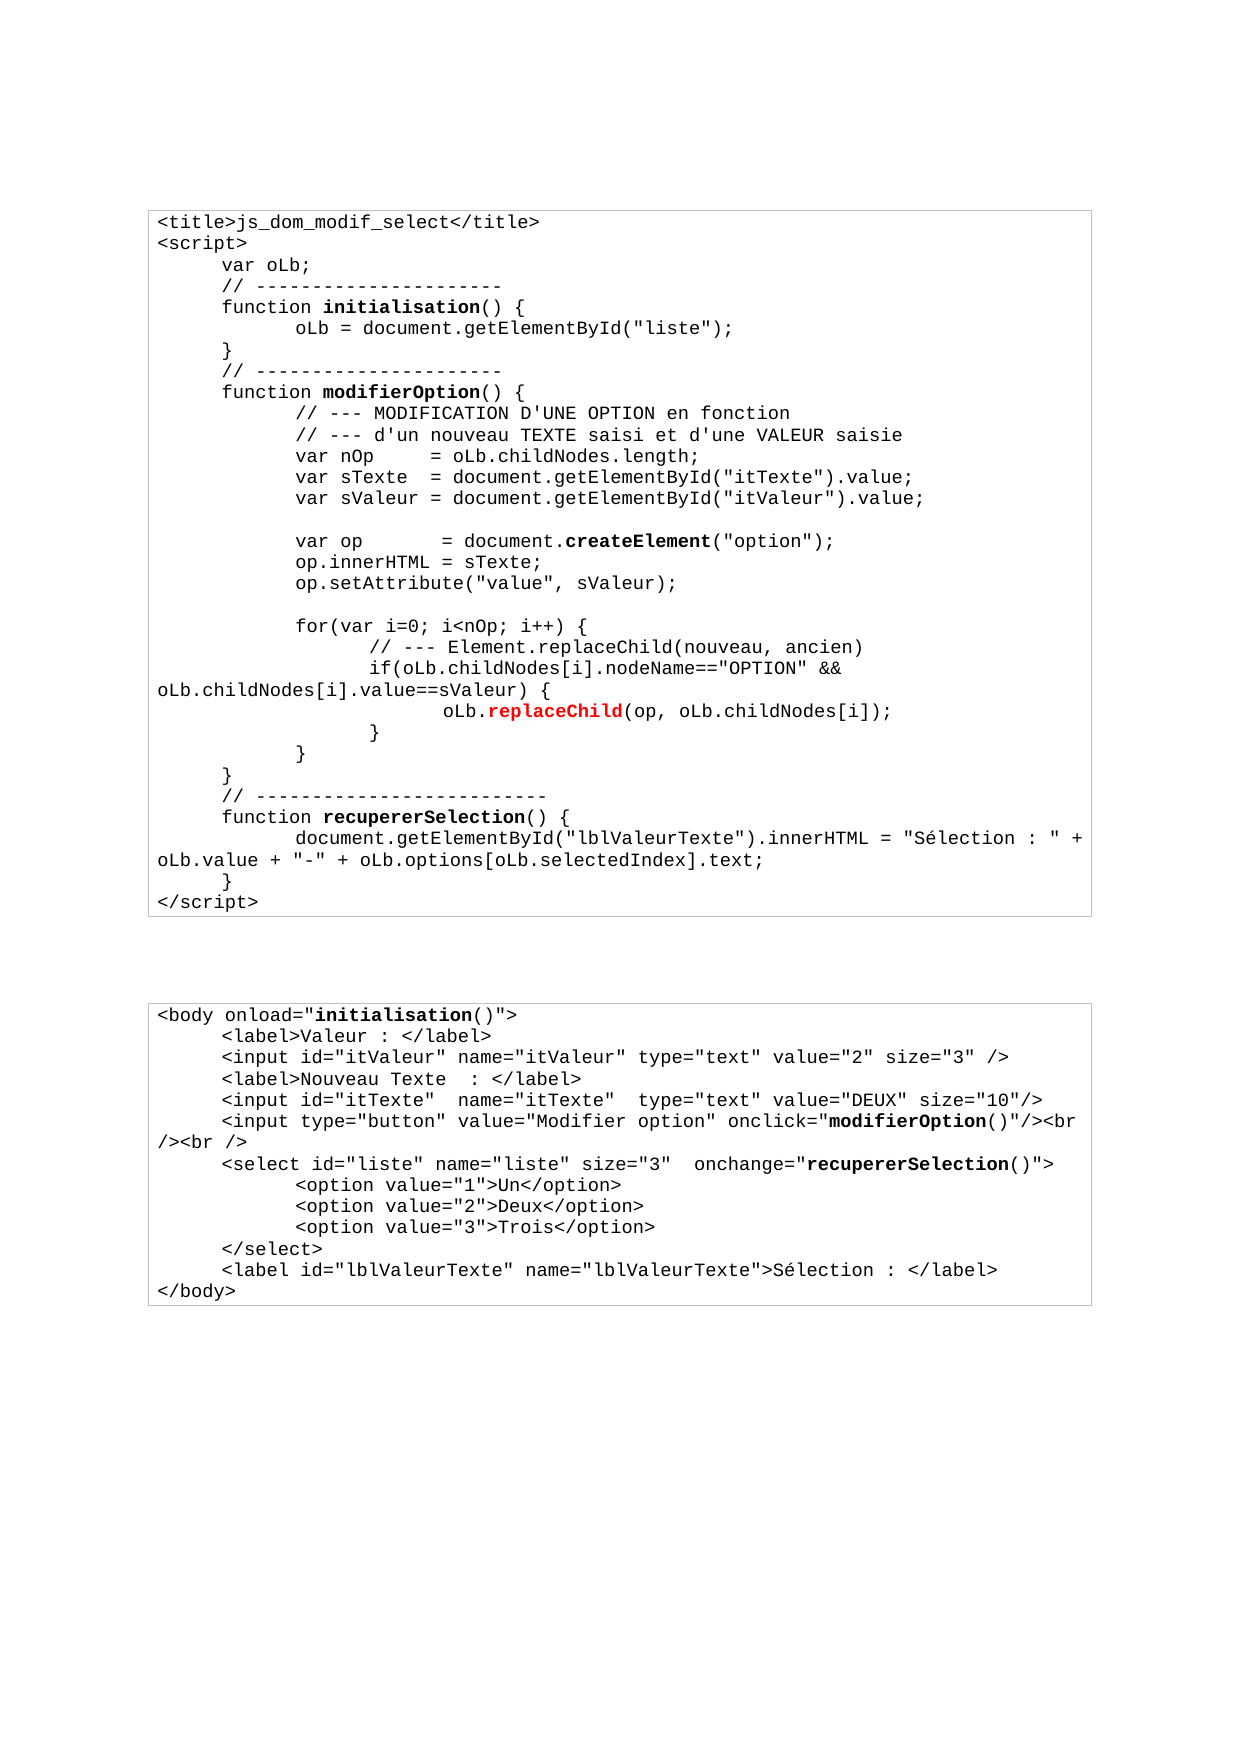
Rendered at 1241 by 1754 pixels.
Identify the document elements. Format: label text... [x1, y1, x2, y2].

text // ---------------------- [149, 358, 1091, 380]
text <option value="2">Deux</option> [149, 1194, 1091, 1215]
text <label id="lblValeurTexte" name="lblValeurTexte">Sélection : </label> [149, 1257, 1091, 1279]
text oLb.replaceChild(op, oLb.childNodes[i]); [149, 698, 1091, 720]
text var op = document.createElement("option"); [149, 528, 1091, 550]
text op.setAttribute("value", sValeur); [149, 571, 1091, 595]
text // --- d'un nouveau TEXTE saisi et d'une VALEUR saisie [149, 422, 1091, 443]
text <select id="liste" name="liste" size="3" onchange="recupererSelection()"> [149, 1151, 1091, 1172]
text var sTexte = document.getElementById("itTexte").value; [149, 465, 1091, 486]
text var oLb; [149, 252, 1091, 273]
text op.innerHTML = sTexte; [149, 550, 1091, 571]
text </body> [149, 1279, 1091, 1305]
text <script> [149, 231, 1091, 252]
text <title>js_dom_modif_select</title> [149, 211, 1091, 231]
text // --- Element.replaceChild(nouveau, ancien) [149, 635, 1091, 656]
text } [149, 337, 1091, 358]
text <label>Nouveau Texte : </label> [149, 1066, 1091, 1087]
text for(var i=0; i<nOp; i++) { [149, 613, 1091, 635]
text var sValeur = document.getElementById("itValeur").value; [149, 486, 1091, 510]
text // ---------------------- [149, 273, 1091, 295]
text <label>Valeur : </label> [149, 1024, 1091, 1045]
text <body onload="initialisation()"> [149, 1004, 1091, 1024]
text function recupererSelection() { [149, 805, 1091, 826]
text } [149, 868, 1091, 890]
text } [149, 741, 1091, 762]
text if(oLb.childNodes[i].nodeName=="OPTION" && oLb.childNodes[i].value==sValeur) { [149, 656, 1091, 698]
text <input id="itTexte" name="itTexte" type="text" value="DEUX" size="10"/> [149, 1087, 1091, 1109]
text <input id="itValeur" name="itValeur" type="text" value="2" size="3" /> [149, 1045, 1091, 1066]
text </script> [149, 890, 1091, 916]
text // -------------------------- [149, 783, 1091, 805]
text } [149, 720, 1091, 741]
text // --- MODIFICATION D'UNE OPTION en fonction [149, 401, 1091, 422]
text function initialisation() { [149, 295, 1091, 316]
text <input type="button" value="Modifier option" onclick="modifierOption()"/><br /><br /> [149, 1109, 1091, 1151]
text <option value="1">Un</option> [149, 1172, 1091, 1194]
text </select> [149, 1236, 1091, 1257]
text var nOp = oLb.childNodes.length; [149, 443, 1091, 465]
text document.getElementById("lblValeurTexte").innerHTML = "Sélection : " + oLb.value + "-" + oLb.options[oLb.selectedIndex].text; [149, 826, 1091, 868]
text } [149, 762, 1091, 783]
text function modifierOption() { [149, 380, 1091, 401]
text oLb = document.getElementById("liste"); [149, 316, 1091, 337]
text <option value="3">Trois</option> [149, 1215, 1091, 1236]
